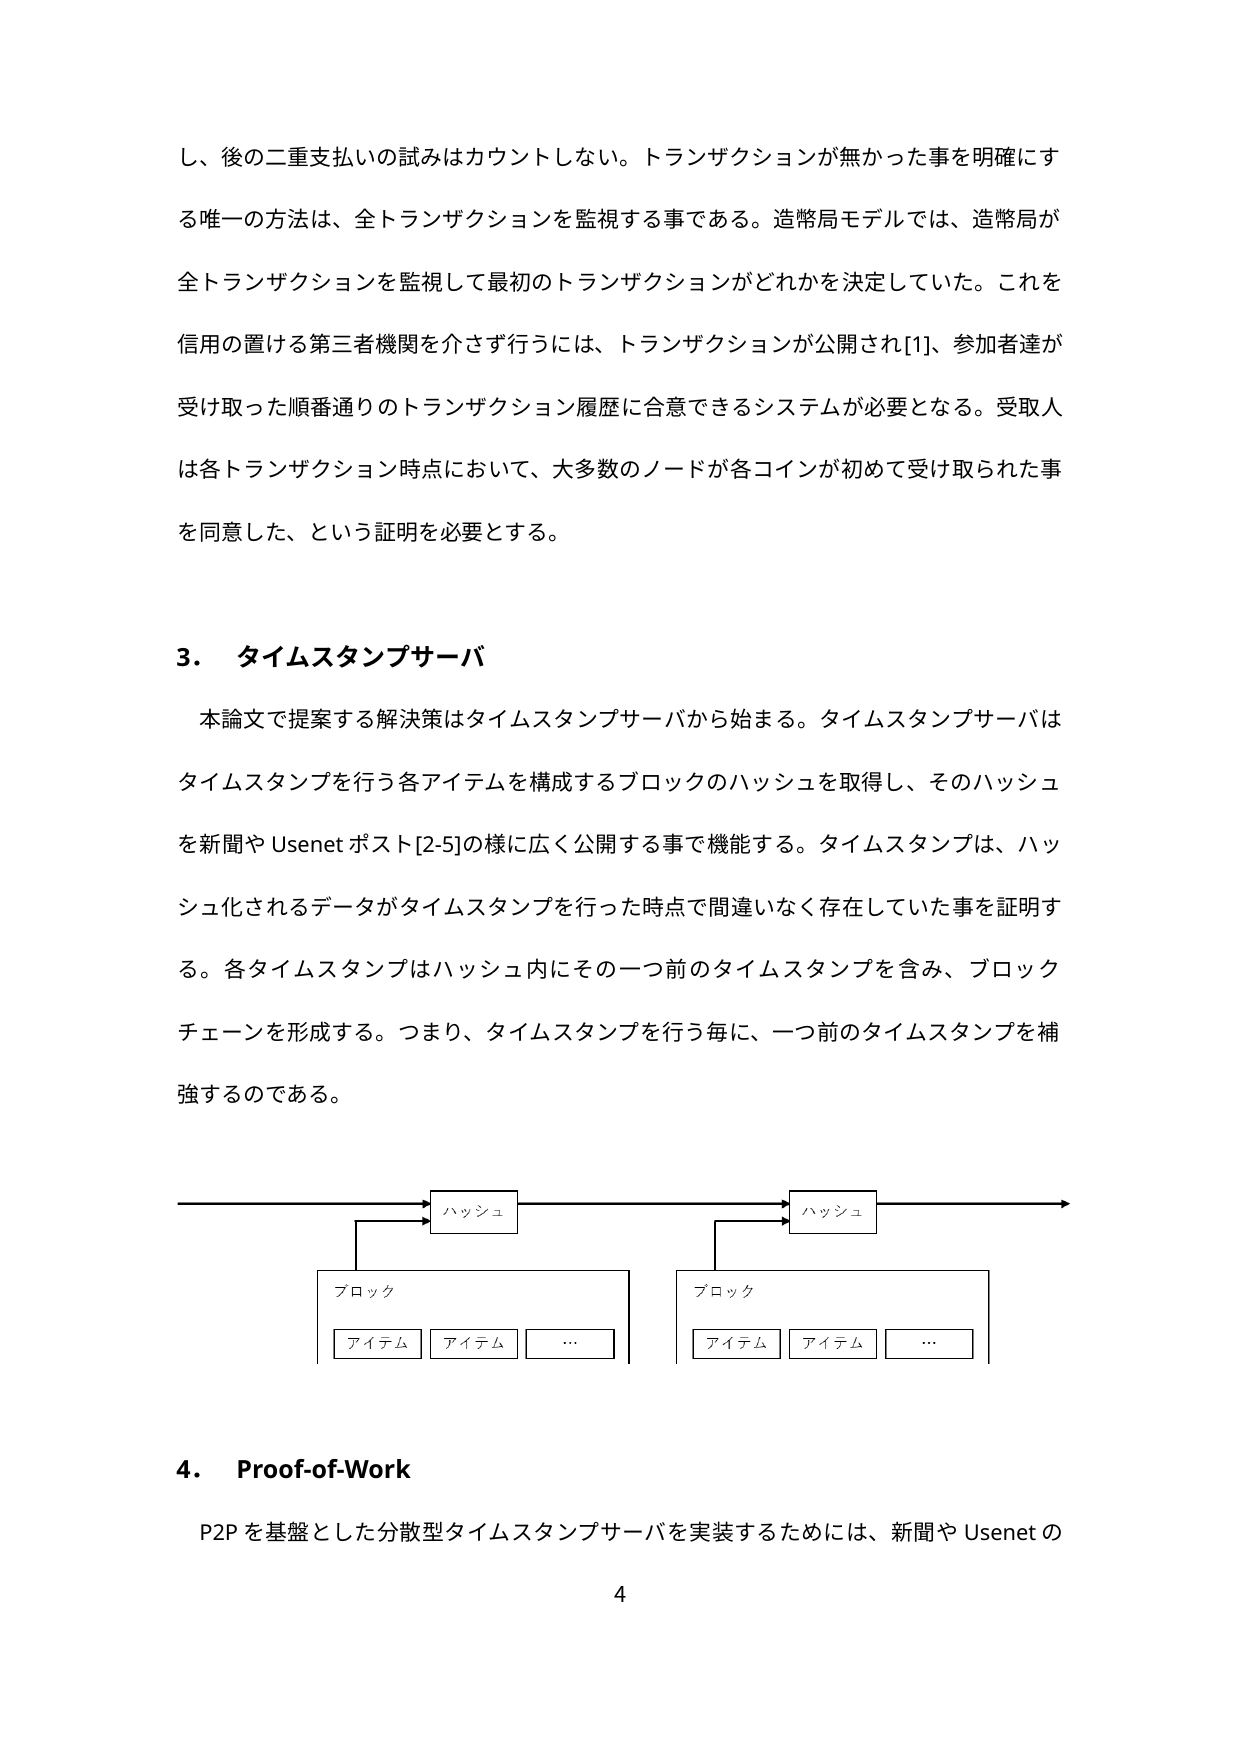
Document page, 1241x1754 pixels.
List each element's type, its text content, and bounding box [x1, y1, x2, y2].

text P2Pを基盤とした分散型タイムスタンプサーバを実装するためには、新聞やUsenetの [177, 1489, 1063, 1551]
text し、後の二重支払いの試みはカウントしない。トランザクションが無かった事を明確にする唯一の方法は、全トランザクションを監視する事である。造幣局モデルでは、造幣局が全トランザクションを監視して最初のトランザクションがどれかを決定していた。これを信用の置ける第三者機関を介さず行うには、トランザクションが公開され[1]、参加者達が受け取った順番通りのトランザクション履歴に合意できるシステムが必要となる。受取人は各トランザクション時点において、大多数のノードが各コインが初めて受け取られた事を同意した、という証明を必要とする。 [177, 114, 1063, 551]
text 本論文で提案する解決策はタイムスタンプサーバから始まる。タイムスタンプサーバは、タイムスタンプを行う各アイテムを構成するブロックのハッシュを取得し、そのハッシュを新聞やUsenetポスト[2-5]の様に広く公開する事で機能する。タイムスタンプは、ハッシュ化されるデータがタイムスタンプを行った時点で間違いなく存在していた事を証明する。各タイムスタンプはハッシュ内にその一つ前のタイムスタンプを含み、ブロックチェーンを形成する。つまり、タイムスタンプを行う毎に、一つ前のタイムスタンプを補強するのである。 [177, 676, 1063, 1114]
list タイムスタンプサーバ [176, 614, 1063, 676]
list Proof-of-Work [176, 1426, 1063, 1489]
